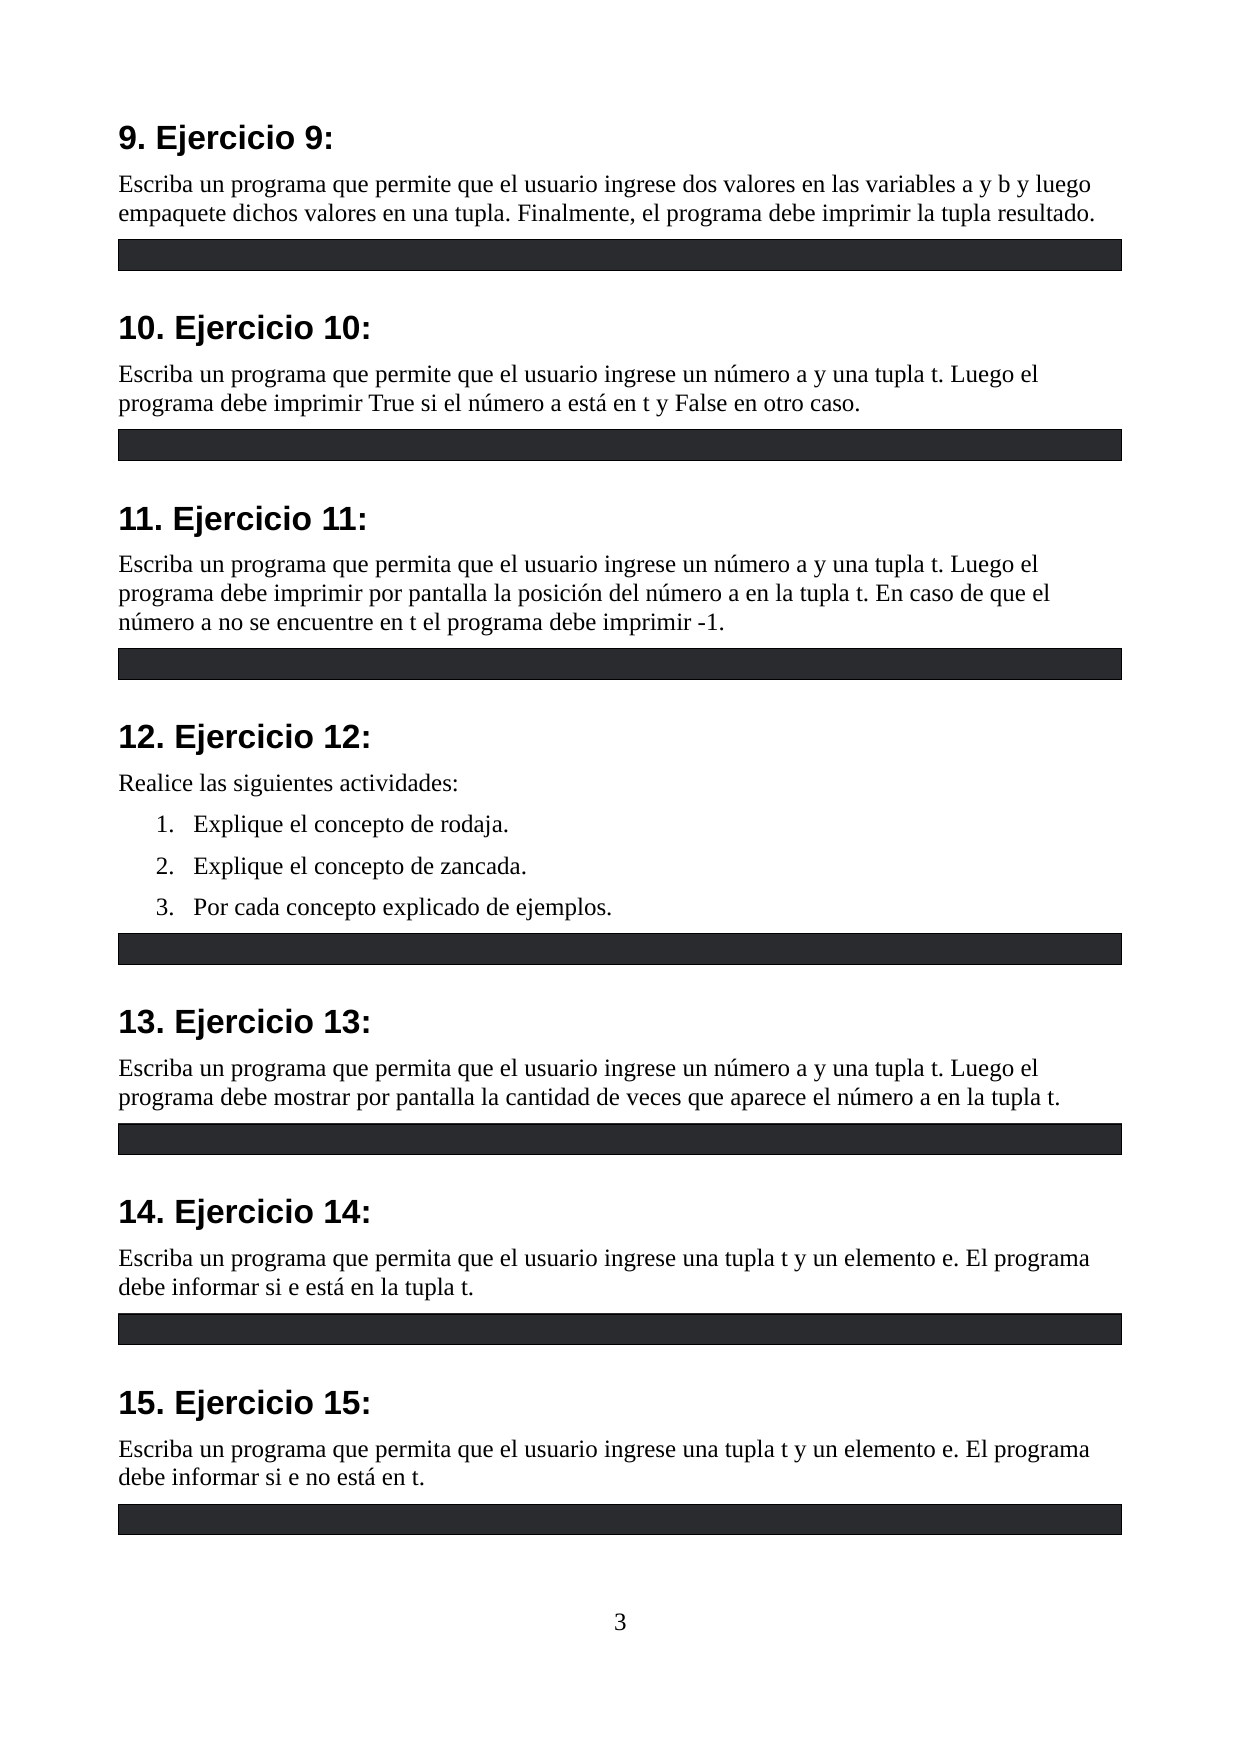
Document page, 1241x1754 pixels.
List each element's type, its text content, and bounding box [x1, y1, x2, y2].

text Escriba un programa que permita que el usuario ingrese una tupla t y un elemento e. El programa debe informar si e no está en t. [118, 1434, 1122, 1491]
text Escriba un programa que permite que el usuario ingrese un número a y una tupla t. Luego el programa debe imprimir True si el número a está en t y False en otro caso. [118, 359, 1122, 417]
subtitle Ejercicio 10: [118, 308, 1122, 347]
text Escriba un programa que permita que el usuario ingrese un número a y una tupla t. Luego el programa debe imprimir por pantalla la posición del número a en la tupla t. En caso de que el número a no se encuentre en t el programa debe imprimir -1. [118, 549, 1122, 636]
list Por cada concepto explicado de ejemplos. [156, 892, 1122, 921]
list Explique el concepto de zancada. [156, 851, 1122, 879]
text Realice las siguientes actividades: [118, 768, 1122, 797]
subtitle Ejercicio 14: [118, 1192, 1122, 1231]
subtitle Ejercicio 15: [118, 1382, 1122, 1421]
subtitle Ejercicio 13: [118, 1002, 1122, 1041]
text Escriba un programa que permite que el usuario ingrese dos valores en las variables a y b y luego empaquete dichos valores en una tupla. Finalmente, el programa debe imprimir la tupla resultado. [118, 169, 1122, 227]
subtitle Ejercicio 12: [118, 717, 1122, 756]
text Escriba un programa que permita que el usuario ingrese una tupla t y un elemento e. El programa debe informar si e está en la tupla t. [118, 1243, 1122, 1301]
text Escriba un programa que permita que el usuario ingrese un número a y una tupla t. Luego el programa debe mostrar por pantalla la cantidad de veces que aparece el número a en la tupla t. [118, 1053, 1122, 1111]
list Explique el concepto de rodaja. [156, 809, 1122, 838]
subtitle Ejercicio 11: [118, 498, 1122, 537]
subtitle Ejercicio 9: [118, 118, 1122, 157]
